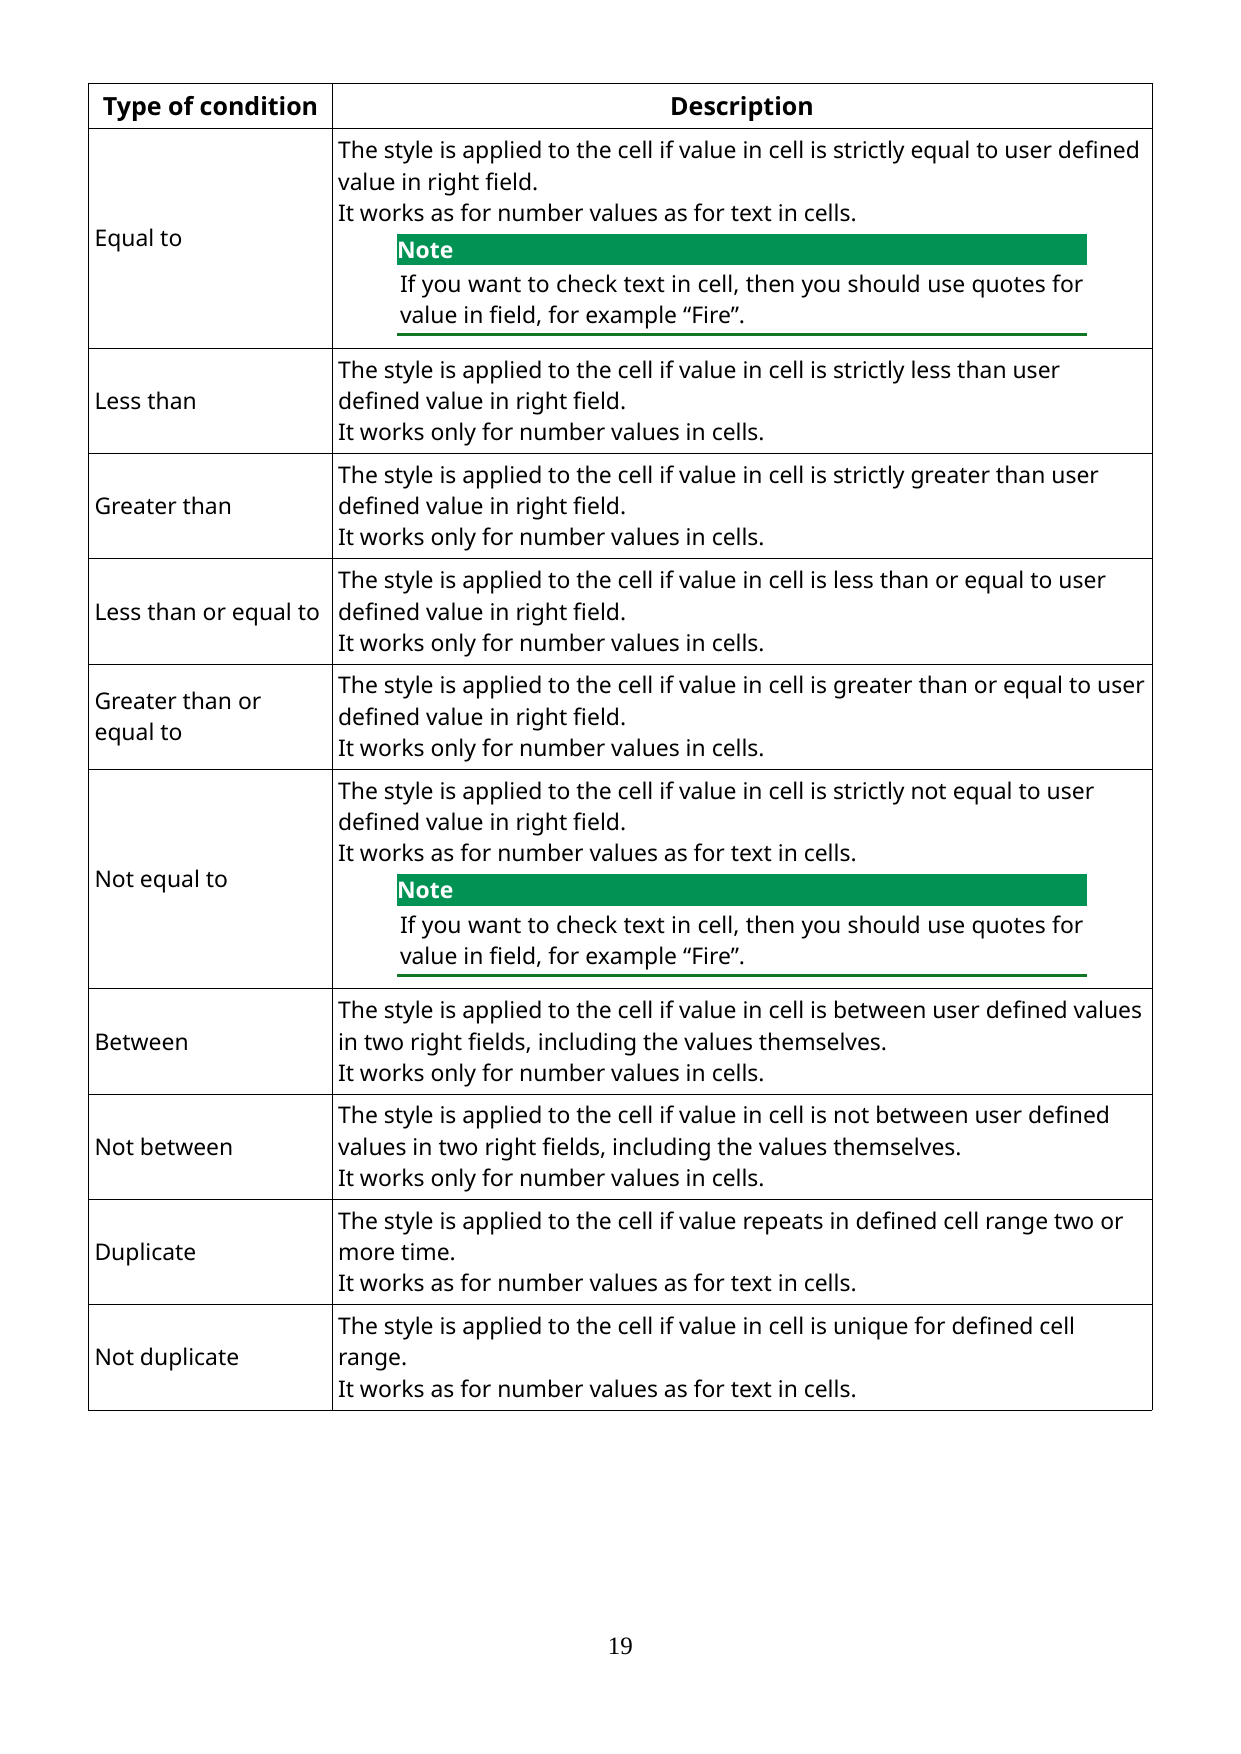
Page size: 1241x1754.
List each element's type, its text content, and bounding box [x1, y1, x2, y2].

table_cell Duplicate [89, 1200, 332, 1304]
table_cell Between [89, 989, 332, 1094]
table_cell The style is applied to the cell if value in cell is between user defined values in two right fields, including the values themselves. It works only for number values in cells. [333, 989, 1152, 1094]
table_cell Greater than or equal to [89, 665, 332, 769]
table_cell The style is applied to the cell if value in cell is less than or equal to user defined value in right field. It works only for number values in cells. [333, 559, 1152, 664]
table_cell Not equal to [89, 770, 332, 988]
table_cell Not duplicate [89, 1305, 332, 1409]
table_header Type of condition [89, 84, 332, 128]
table_header Description [333, 84, 1152, 128]
table_cell The style is applied to the cell if value in cell is not between user defined values in two right fields, including the values themselves. It works only for number values in cells. [333, 1095, 1152, 1199]
table_cell The style is applied to the cell if value in cell is greater than or equal to user defined value in right field. It works only for number values in cells. [333, 665, 1152, 769]
table_cell Less than [89, 349, 332, 453]
table_cell Greater than [89, 454, 332, 558]
table_cell The style is applied to the cell if value in cell is strictly equal to user defined value in right field. It works as for number values as for text in cells. Note If you want to check text in cell, then you should use quotes for value in field, for example “Fire”. [333, 129, 1152, 348]
table_cell Not between [89, 1095, 332, 1199]
table_cell The style is applied to the cell if value in cell is strictly greater than user defined value in right field. It works only for number values in cells. [333, 454, 1152, 558]
table_cell The style is applied to the cell if value in cell is strictly not equal to user defined value in right field. It works as for number values as for text in cells. Note If you want to check text in cell, then you should use quotes for value in field, for example “Fire”. [333, 770, 1152, 988]
table_cell Equal to [89, 129, 332, 348]
table_cell Less than or equal to [89, 559, 332, 664]
table_cell The style is applied to the cell if value in cell is strictly less than user defined value in right field. It works only for number values in cells. [333, 349, 1152, 453]
table_cell The style is applied to the cell if value in cell is unique for defined cell range. It works as for number values as for text in cells. [333, 1305, 1152, 1409]
table_cell The style is applied to the cell if value repeats in defined cell range two or more time. It works as for number values as for text in cells. [333, 1200, 1152, 1304]
